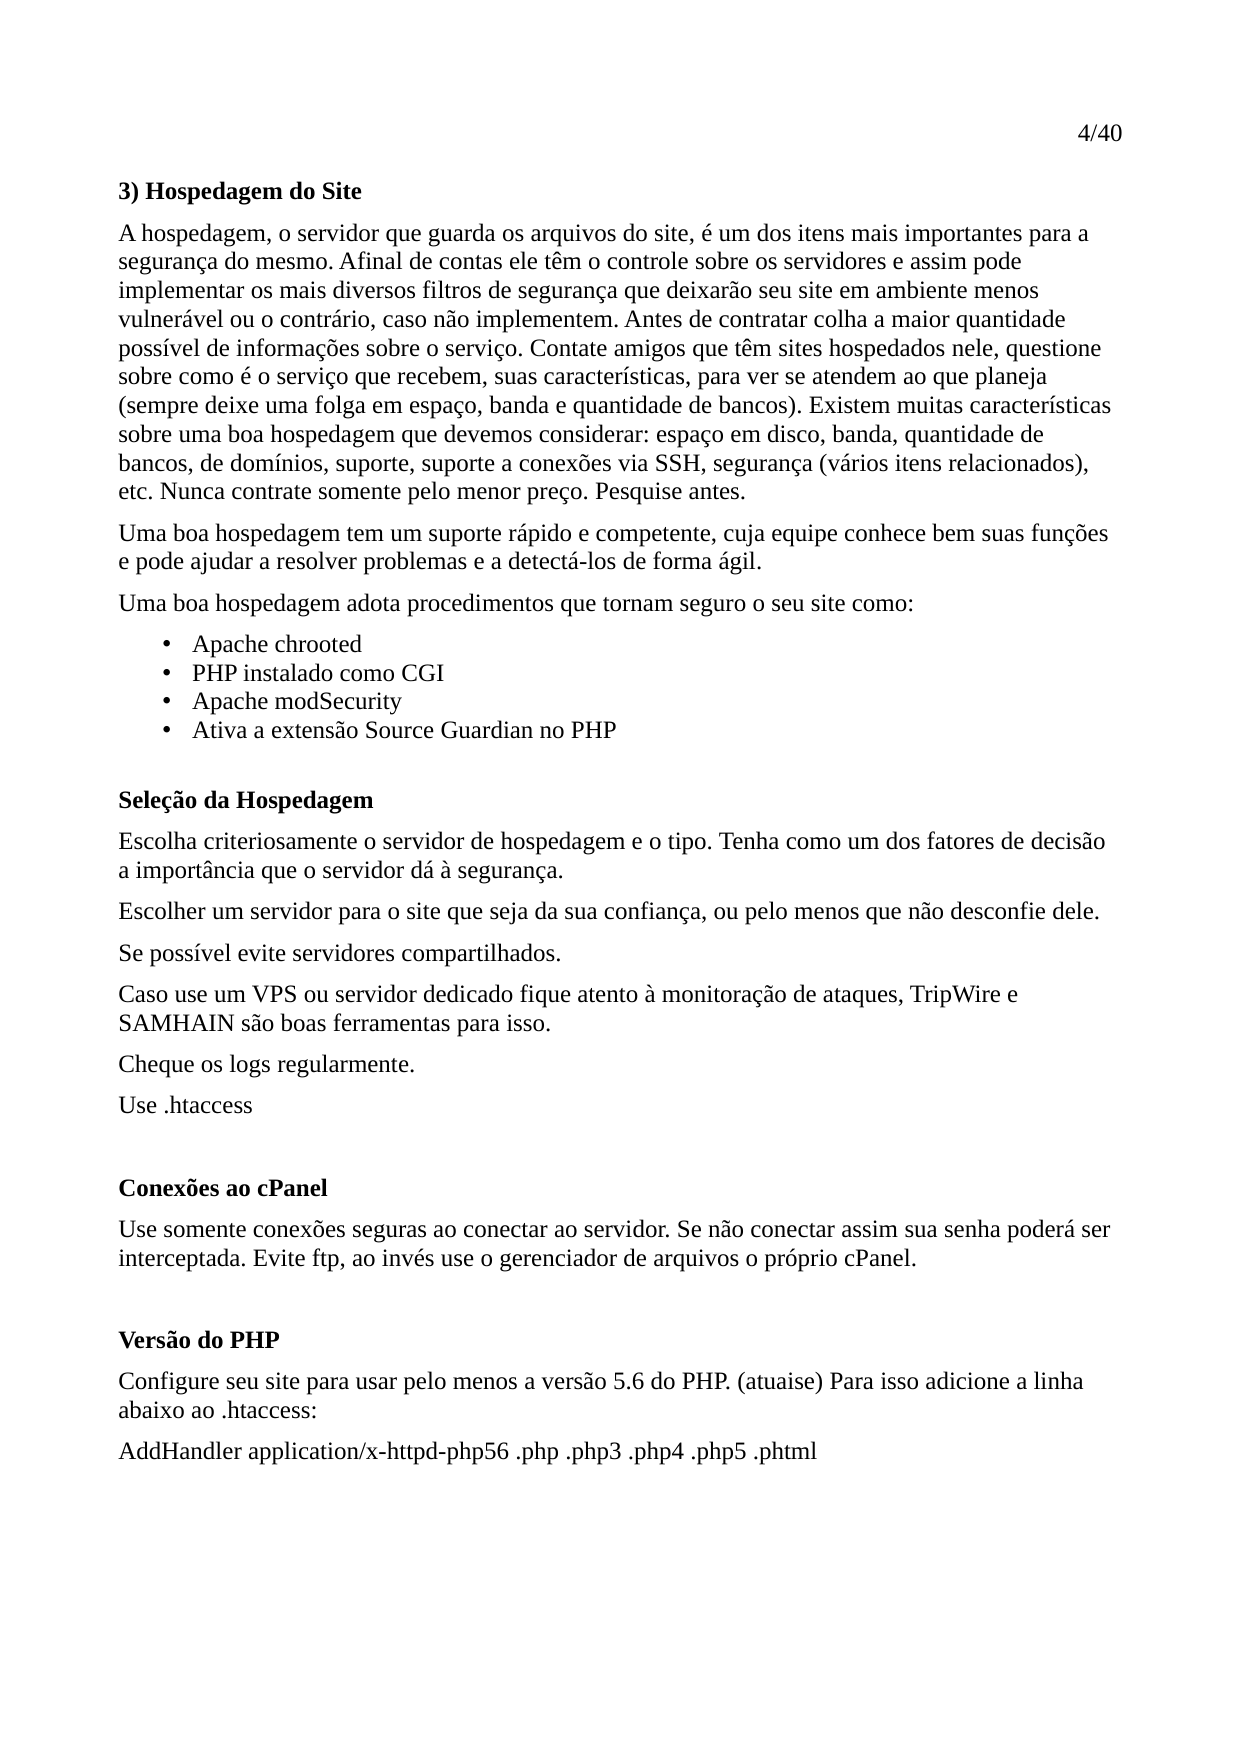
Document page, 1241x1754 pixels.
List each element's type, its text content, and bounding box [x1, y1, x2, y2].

text Escolha criteriosamente o servidor de hospedagem e o tipo. Tenha como um dos fatores de decisão a importância que o servidor dá à segurança. [118, 826, 1122, 884]
text Escolher um servidor para o site que seja da sua confiança, ou pelo menos que não desconfie dele. [118, 896, 1122, 925]
text Seleção da Hospedagem [118, 785, 1122, 814]
text Conexões ao cPanel [118, 1173, 1122, 1201]
text Uma boa hospedagem tem um suporte rápido e competente, cuja equipe conhece bem suas funções e pode ajudar a resolver problemas e a detectá-los de forma ágil. [118, 518, 1122, 575]
text Se possível evite servidores compartilhados. [118, 938, 1122, 966]
text AddHandler application/x-httpd-php56 .php .php3 .php4 .php5 .phtml [118, 1436, 1122, 1465]
text Versão do PHP [118, 1325, 1122, 1354]
text Caso use um VPS ou servidor dedicado fique atento à monitoração de ataques, TripWire e SAMHAIN são boas ferramentas para isso. [118, 979, 1122, 1036]
text Use .htaccess [118, 1090, 1122, 1119]
text Configure seu site para usar pelo menos a versão 5.6 do PHP. (atuaise) Para isso adicione a linha abaixo ao .htaccess: [118, 1366, 1122, 1424]
list Apache modSecurity [162, 686, 1122, 715]
text 3) Hospedagem do Site [118, 176, 1122, 205]
list PHP instalado como CGI [162, 658, 1122, 686]
text Uma boa hospedagem adota procedimentos que tornam seguro o seu site como: [118, 588, 1122, 616]
text A hospedagem, o servidor que guarda os arquivos do site, é um dos itens mais importantes para a segurança do mesmo. Afinal de contas ele têm o controle sobre os servidores e assim pode implementar os mais diversos filtros de segurança que deixarão seu site em ambiente menos vulnerável ou o contrário, caso não implementem. Antes de contratar colha a maior quantidade possível de informações sobre o serviço. Contate amigos que têm sites hospedados nele, questione sobre como é o serviço que recebem, suas características, para ver se atendem ao que planeja (sempre deixe uma folga em espaço, banda e quantidade de bancos). Existem muitas características sobre uma boa hospedagem que devemos considerar: espaço em disco, banda, quantidade de bancos, de domínios, suporte, suporte a conexões via SSH, segurança (vários itens relacionados), etc. Nunca contrate somente pelo menor preço. Pesquise antes. [118, 218, 1122, 505]
text Cheque os logs regularmente. [118, 1049, 1122, 1078]
list Apache chrooted [162, 629, 1122, 658]
list Ativa a extensão Source Guardian no PHP [162, 715, 1122, 744]
text Use somente conexões seguras ao conectar ao servidor. Se não conectar assim sua senha poderá ser interceptada. Evite ftp, ao invés use o gerenciador de arquivos o próprio cPanel. [118, 1214, 1122, 1271]
